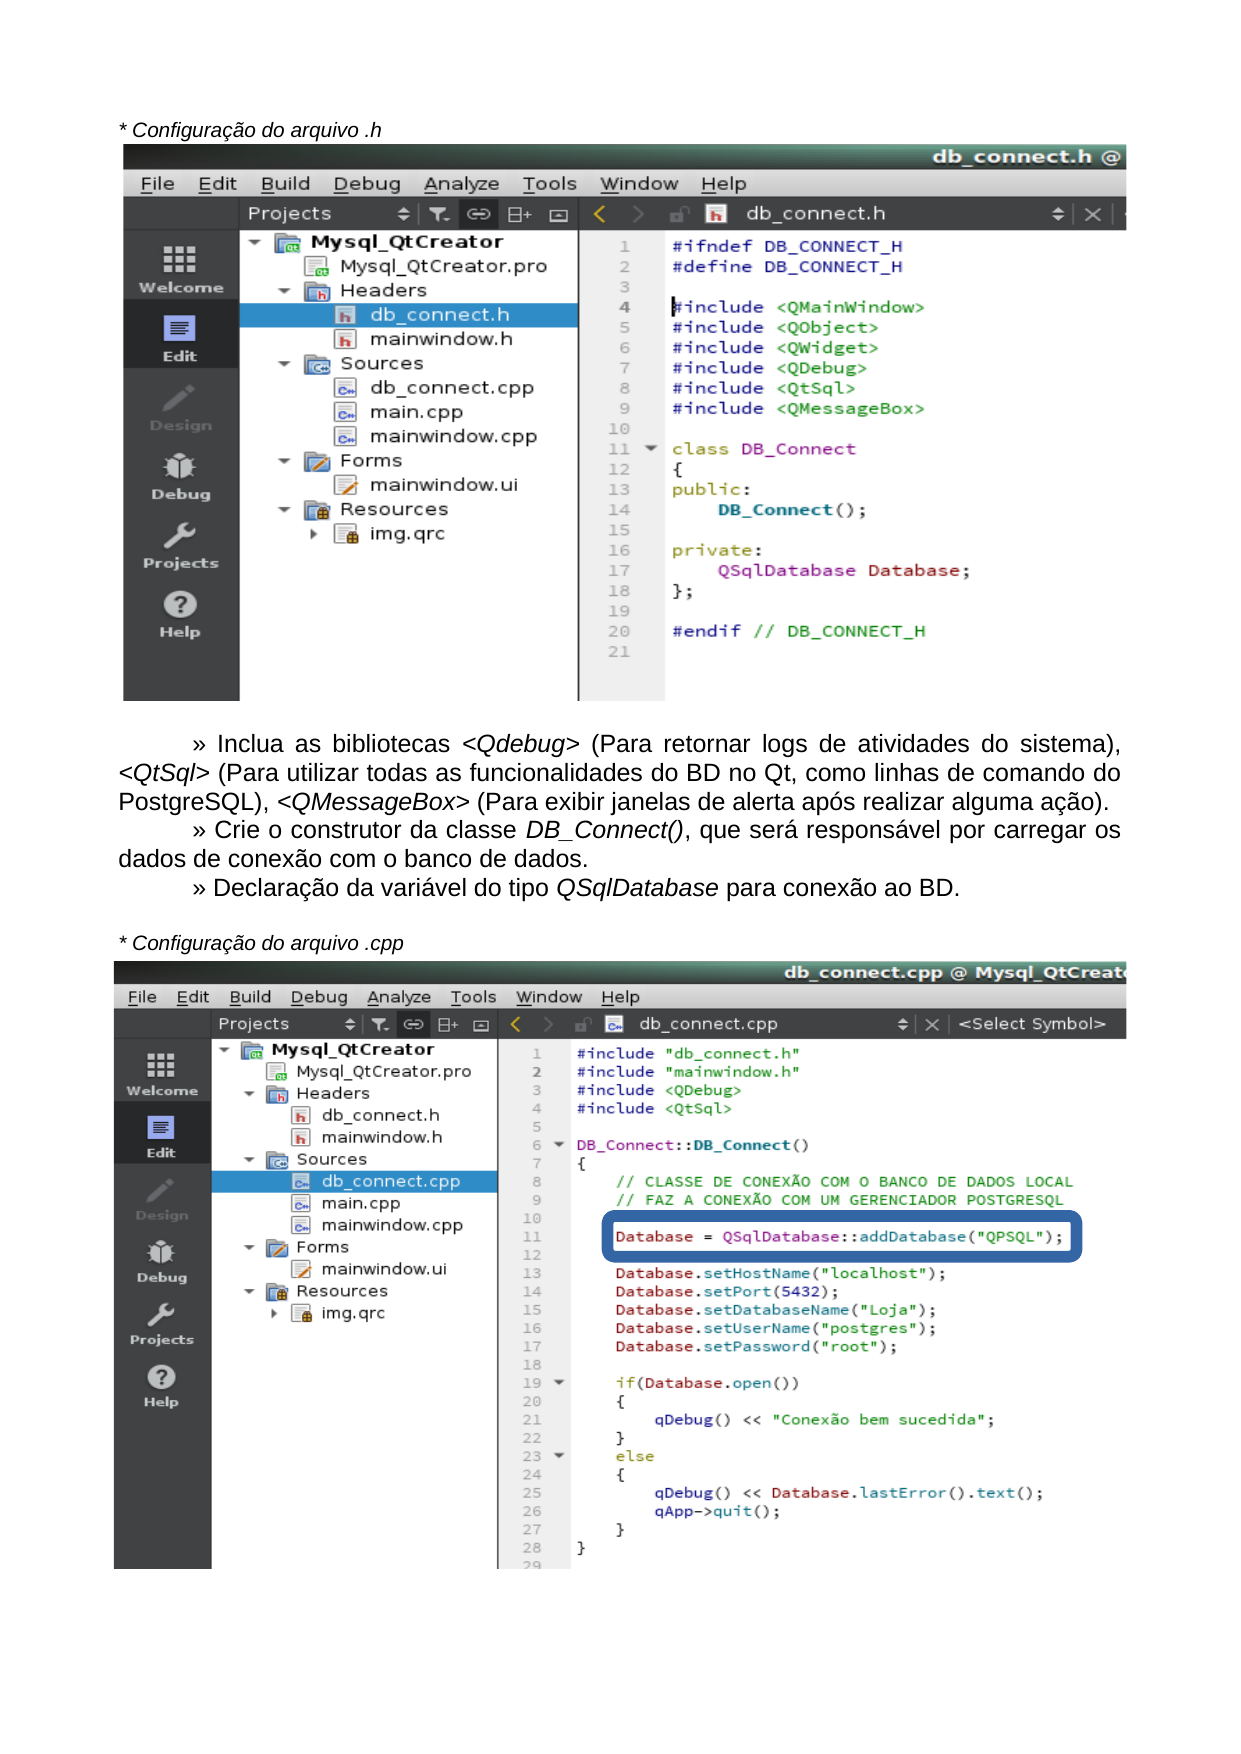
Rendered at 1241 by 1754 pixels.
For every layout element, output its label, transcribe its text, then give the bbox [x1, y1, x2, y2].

text » Inclua as bibliotecas <Qdebug> (Para retornar logs de atividades do sistema), <QtSql> (Para utilizar todas as funcionalidades do BD no Qt, como linhas de comando do PostgreSQL), <QMessageBox> (Para exibir janelas de alerta após realizar alguma ação). [118, 729, 1122, 815]
text » Declaração da variável do tipo QSqlDatabase para conexão ao BD. [118, 873, 1122, 902]
text » Crie o construtor da classe DB_Connect(), que será responsável por carregar os dados de conexão com o banco de dados. [118, 815, 1122, 873]
text * Configuração do arquivo .cpp [118, 930, 1122, 954]
text * Configuração do arquivo .h [118, 118, 1122, 142]
